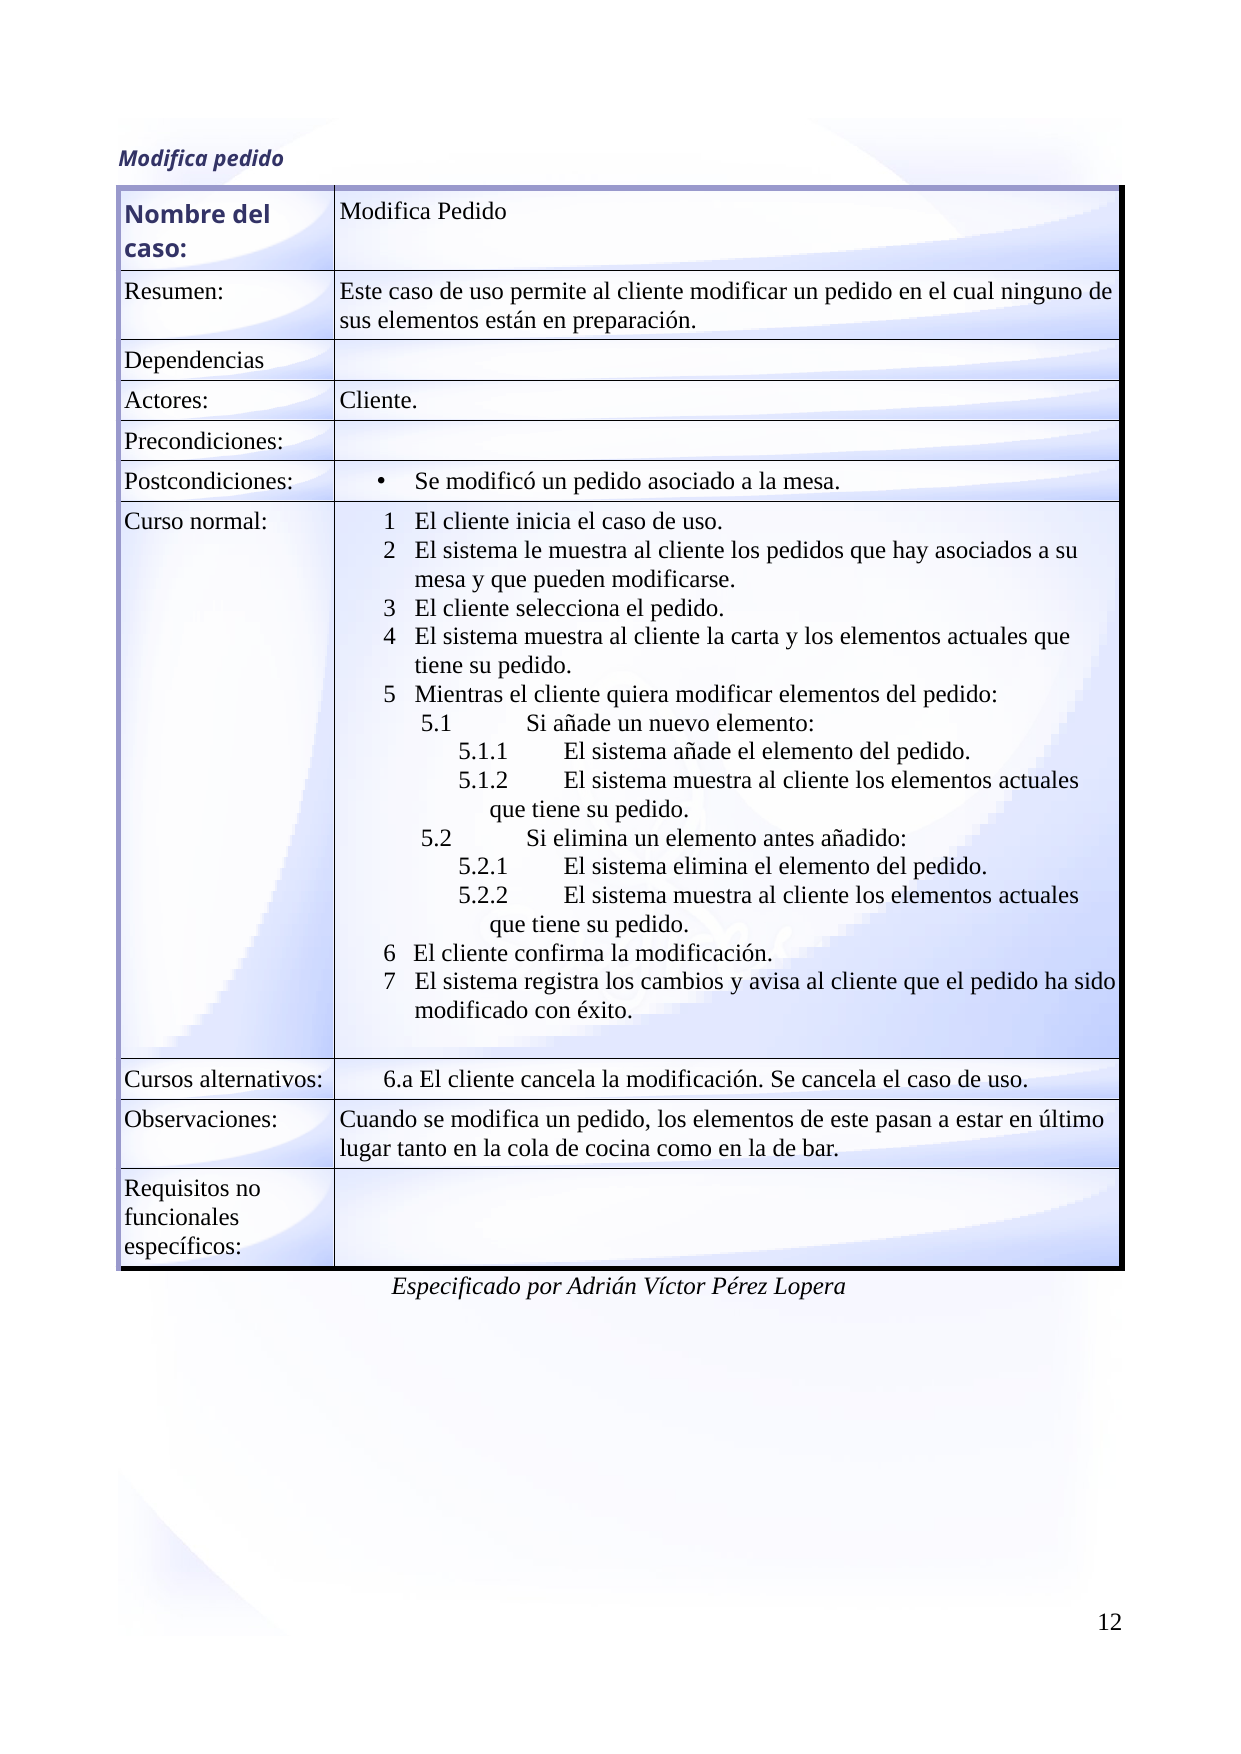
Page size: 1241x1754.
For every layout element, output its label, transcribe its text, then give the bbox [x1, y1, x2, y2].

picture [118, 118, 1122, 143]
text Especificado por Adrián Víctor Pérez Lopera [118, 1271, 1122, 1299]
subtitle Modifica pedido [118, 143, 1122, 173]
table_cell Resumen: [121, 271, 334, 339]
table_cell Dependencias [121, 340, 334, 379]
table_cell Cuando se modifica un pedido, los elementos de este pasan a estar en último lugar tanto en la cola de cocina como en la de bar. [335, 1100, 1119, 1168]
table_cell [335, 1169, 1119, 1266]
table_cell [335, 421, 1119, 460]
table_cell Cliente. [335, 381, 1119, 420]
table_cell Se modificó un pedido asociado a la mesa. [335, 461, 1119, 501]
table_cell Actores: [121, 381, 334, 420]
table_cell Este caso de uso permite al cliente modificar un pedido en el cual ninguno de sus elementos están en preparación. [335, 271, 1119, 339]
table_cell Curso normal: [121, 502, 334, 1058]
picture [118, 1299, 1122, 1636]
picture [118, 173, 1122, 185]
table_header Modifica Pedido [335, 191, 1119, 270]
table_cell 6.a El cliente cancela la modificación. Se cancela el caso de uso. [335, 1059, 1119, 1099]
table_cell Requisitos no funcionales específicos: [121, 1169, 334, 1266]
table_cell Observaciones: [121, 1100, 334, 1168]
table_cell Postcondiciones: [121, 461, 334, 501]
table_cell Cursos alternativos: [121, 1059, 334, 1099]
table_cell [335, 340, 1119, 379]
table_header Nombre del caso: [121, 191, 334, 270]
table_cell Precondiciones: [121, 421, 334, 460]
table_cell El cliente inicia el caso de uso. El sistema le muestra al cliente los pedidos que hay asociados a su mesa y que pueden modificarse. El cliente selecciona el pedido. El sistema muestra al cliente la carta y los elementos actuales que tiene su pedido. Mientras el cliente quiera modificar elementos del pedido: Si añade un nuevo elemento: El sistema añade el elemento del pedido. El sistema muestra al cliente los elementos actuales que tiene su pedido. Si elimina un elemento antes añadido: El sistema elimina el elemento del pedido. El sistema muestra al cliente los elementos actuales que tiene su pedido. El cliente confirma la modificación. El sistema registra los cambios y avisa al cliente que el pedido ha sido modificado con éxito. [335, 502, 1119, 1058]
